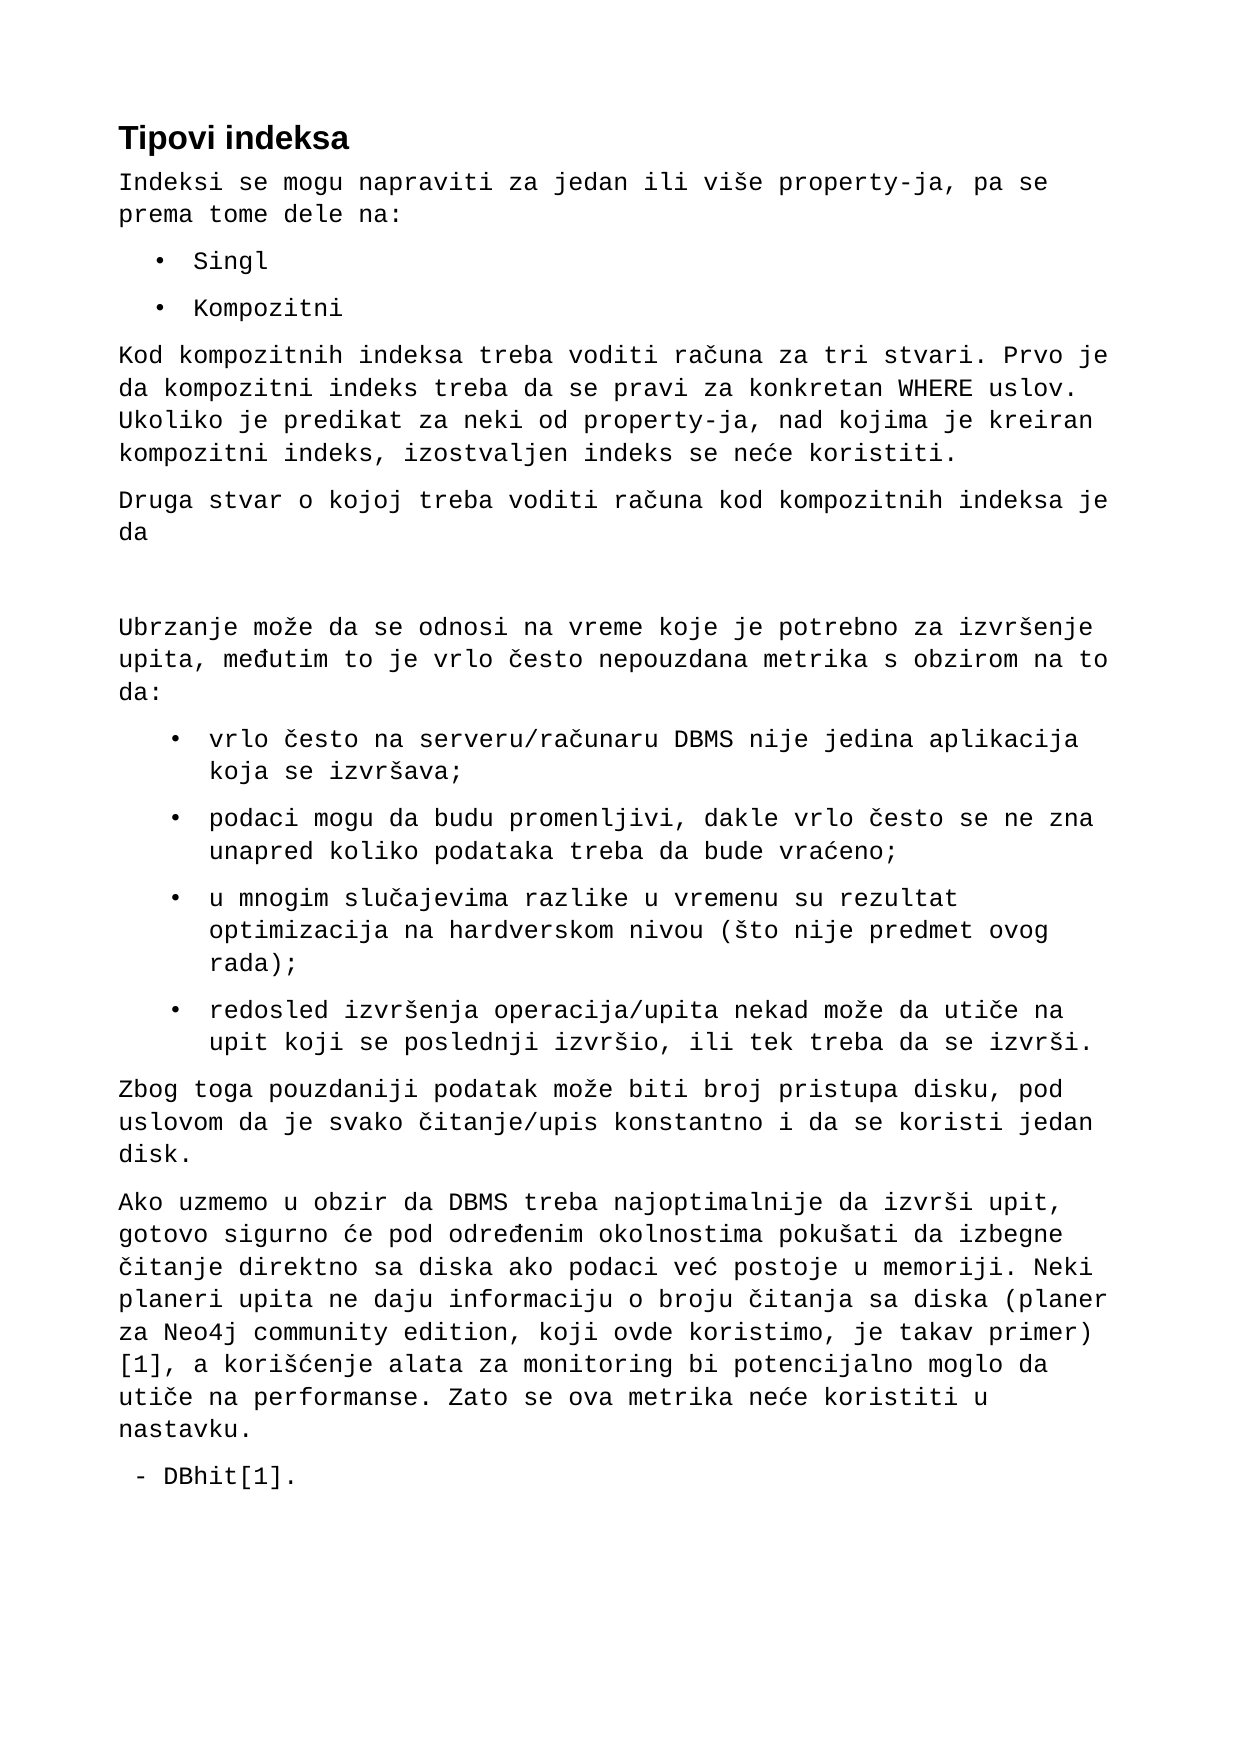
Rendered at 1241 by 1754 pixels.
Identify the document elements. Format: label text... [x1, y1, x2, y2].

list redosled izvršenja operacija/upita nekad može da utiče na upit koji se poslednji izvršio, ili tek treba da se izvrši. [171, 997, 1122, 1058]
list u mnogim slučajevima razlike u vremenu su rezultat optimizacija na hardverskom nivou (što nije predmet ovog rada); [171, 885, 1122, 979]
text Ako uzmemo u obzir da DBMS treba najoptimalnije da izvrši upit, gotovo sigurno će pod određenim okolnostima pokušati da izbegne čitanje direktno sa diska ako podaci već postoje u memoriji. Neki planeri upita ne daju informaciju o broju čitanja sa diska (planer za Neo4j community edition, koji ovde koristimo, je takav primer)[1], a korišćenje alata za monitoring bi potencijalno moglo da utiče na performanse. Zato se ova metrika neće koristiti u nastavku. [118, 1189, 1122, 1445]
text Ubrzanje može da se odnosi na vreme koje je potrebno za izvršenje upita, međutim to je vrlo često nepouzdana metrika s obzirom na to da: [118, 614, 1122, 707]
list podaci mogu da budu promenljivi, dakle vrlo često se ne zna unapred koliko podataka treba da bude vraćeno; [171, 806, 1122, 867]
subtitle Tipovi indeksa [118, 118, 1122, 157]
text Indeksi se mogu napraviti za jedan ili više property-ja, pa se prema tome dele na: [118, 169, 1122, 230]
list Kompozitni [156, 296, 1122, 324]
list Singl [156, 249, 1122, 277]
text Druga stvar o kojoj treba voditi računa kod kompozitnih indeksa je da [118, 487, 1122, 548]
text Kod kompozitnih indeksa treba voditi računa za tri stvari. Prvo je da kompozitni indeks treba da se pravi za konkretan WHERE uslov. Ukoliko je predikat za neki od property-ja, nad kojima je kreiran kompozitni indeks, izostvaljen indeks se neće koristiti. [118, 343, 1122, 469]
list vrlo često na serveru/računaru DBMS nije jedina aplikacija koja se izvršava; [171, 726, 1122, 787]
text Zbog toga pouzdaniji podatak može biti broj pristupa disku, pod uslovom da je svako čitanje/upis konstantno i da se koristi jedan disk. [118, 1077, 1122, 1170]
text - DBhit[1]. [118, 1464, 1122, 1492]
